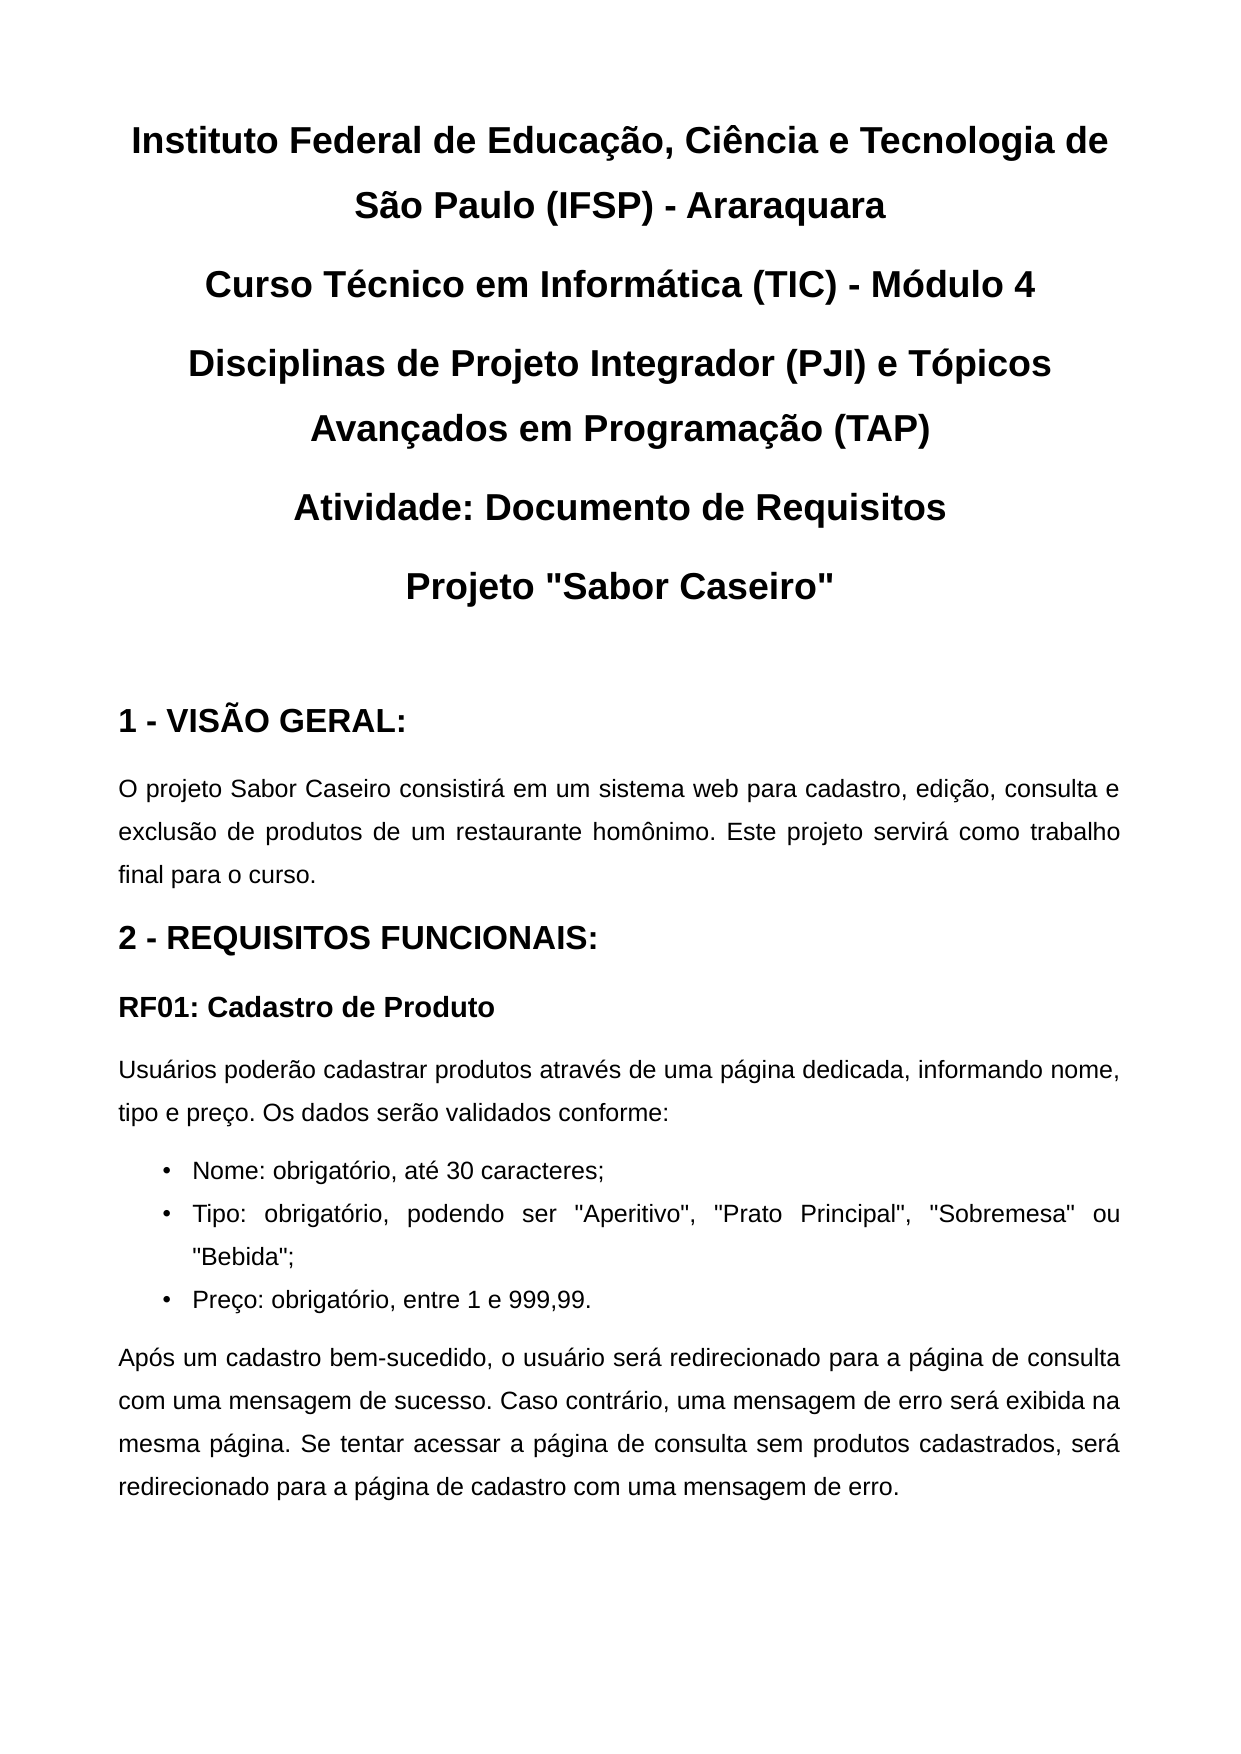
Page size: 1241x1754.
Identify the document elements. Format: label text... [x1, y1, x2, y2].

text Usuários poderão cadastrar produtos através de uma página dedicada, informando nome, tipo e preço. Os dados serão validados conforme: [118, 1055, 1122, 1127]
list Tipo: obrigatório, podendo ser "Aperitivo", "Prato Principal", "Sobremesa" ou "Bebida"; [162, 1199, 1122, 1271]
text Após um cadastro bem-sucedido, o usuário será redirecionado para a página de consulta com uma mensagem de sucesso. Caso contrário, uma mensagem de erro será exibida na mesma página. Se tentar acessar a página de consulta sem produtos cadastrados, será redirecionado para a página de cadastro com uma mensagem de erro. [118, 1343, 1122, 1501]
text 2 - REQUISITOS FUNCIONAIS: [118, 918, 1122, 956]
text Disciplinas de Projeto Integrador (PJI) e Tópicos Avançados em Programação (TAP) [118, 341, 1122, 449]
text RF01: Cadastro de Produto [118, 990, 1122, 1023]
text Projeto "Sabor Caseiro" [118, 564, 1122, 608]
list Nome: obrigatório, até 30 caracteres; [162, 1156, 1122, 1184]
text Curso Técnico em Informática (TIC) - Módulo 4 [118, 262, 1122, 305]
text Instituto Federal de Educação, Ciência e Tecnologia de São Paulo (IFSP) - Araraquara [118, 118, 1122, 226]
text O projeto Sabor Caseiro consistirá em um sistema web para cadastro, edição, consulta e exclusão de produtos de um restaurante homônimo. Este projeto servirá como trabalho final para o curso. [118, 774, 1122, 889]
text 1 - VISÃO GERAL: [118, 702, 1122, 740]
list Preço: obrigatório, entre 1 e 999,99. [162, 1285, 1122, 1314]
text Atividade: Documento de Requisitos [118, 485, 1122, 528]
